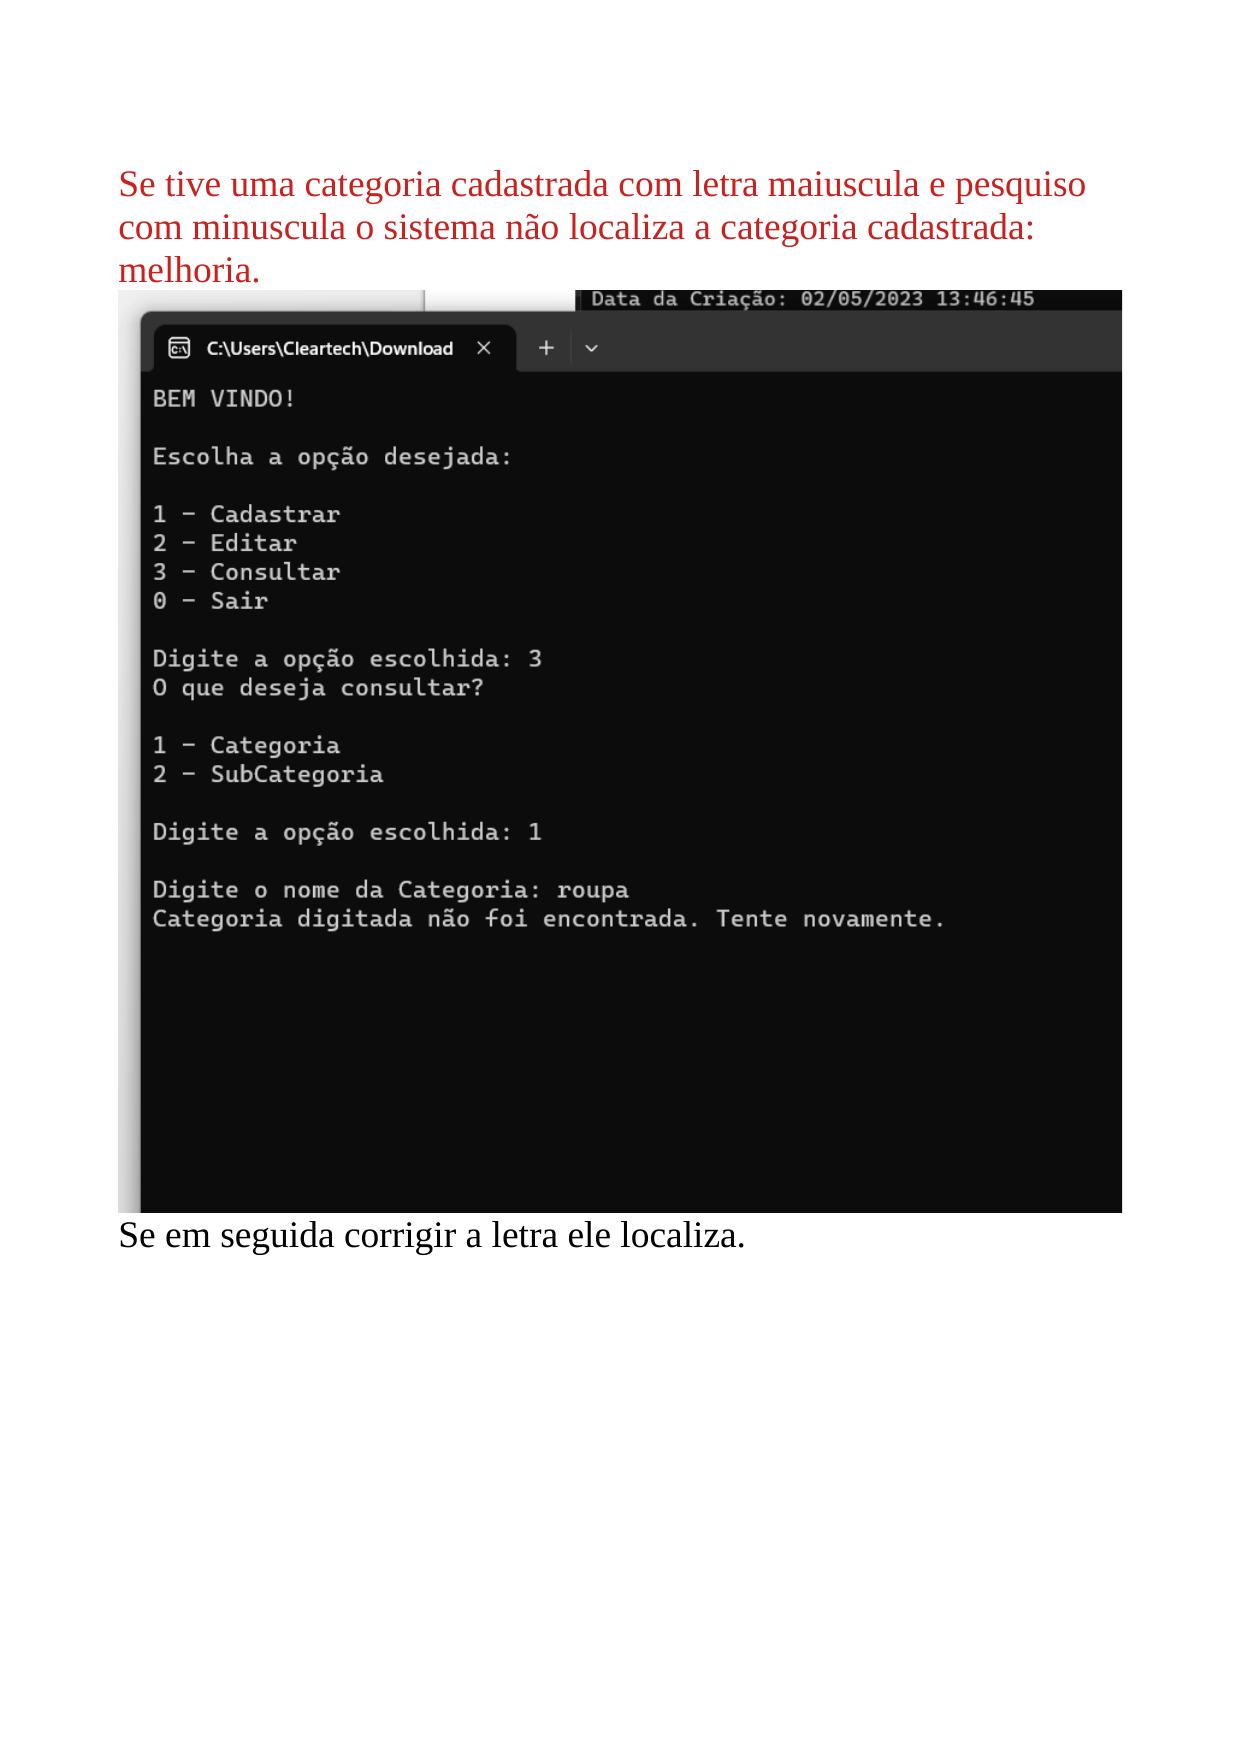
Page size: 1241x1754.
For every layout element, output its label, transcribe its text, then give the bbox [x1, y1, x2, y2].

text Se em seguida corrigir a letra ele localiza. [118, 1213, 1122, 1256]
text Se tive uma categoria cadastrada com letra maiuscula e pesquiso com minuscula o sistema não localiza a categoria cadastrada: melhoria. [118, 161, 1122, 290]
picture [118, 290, 1123, 1213]
